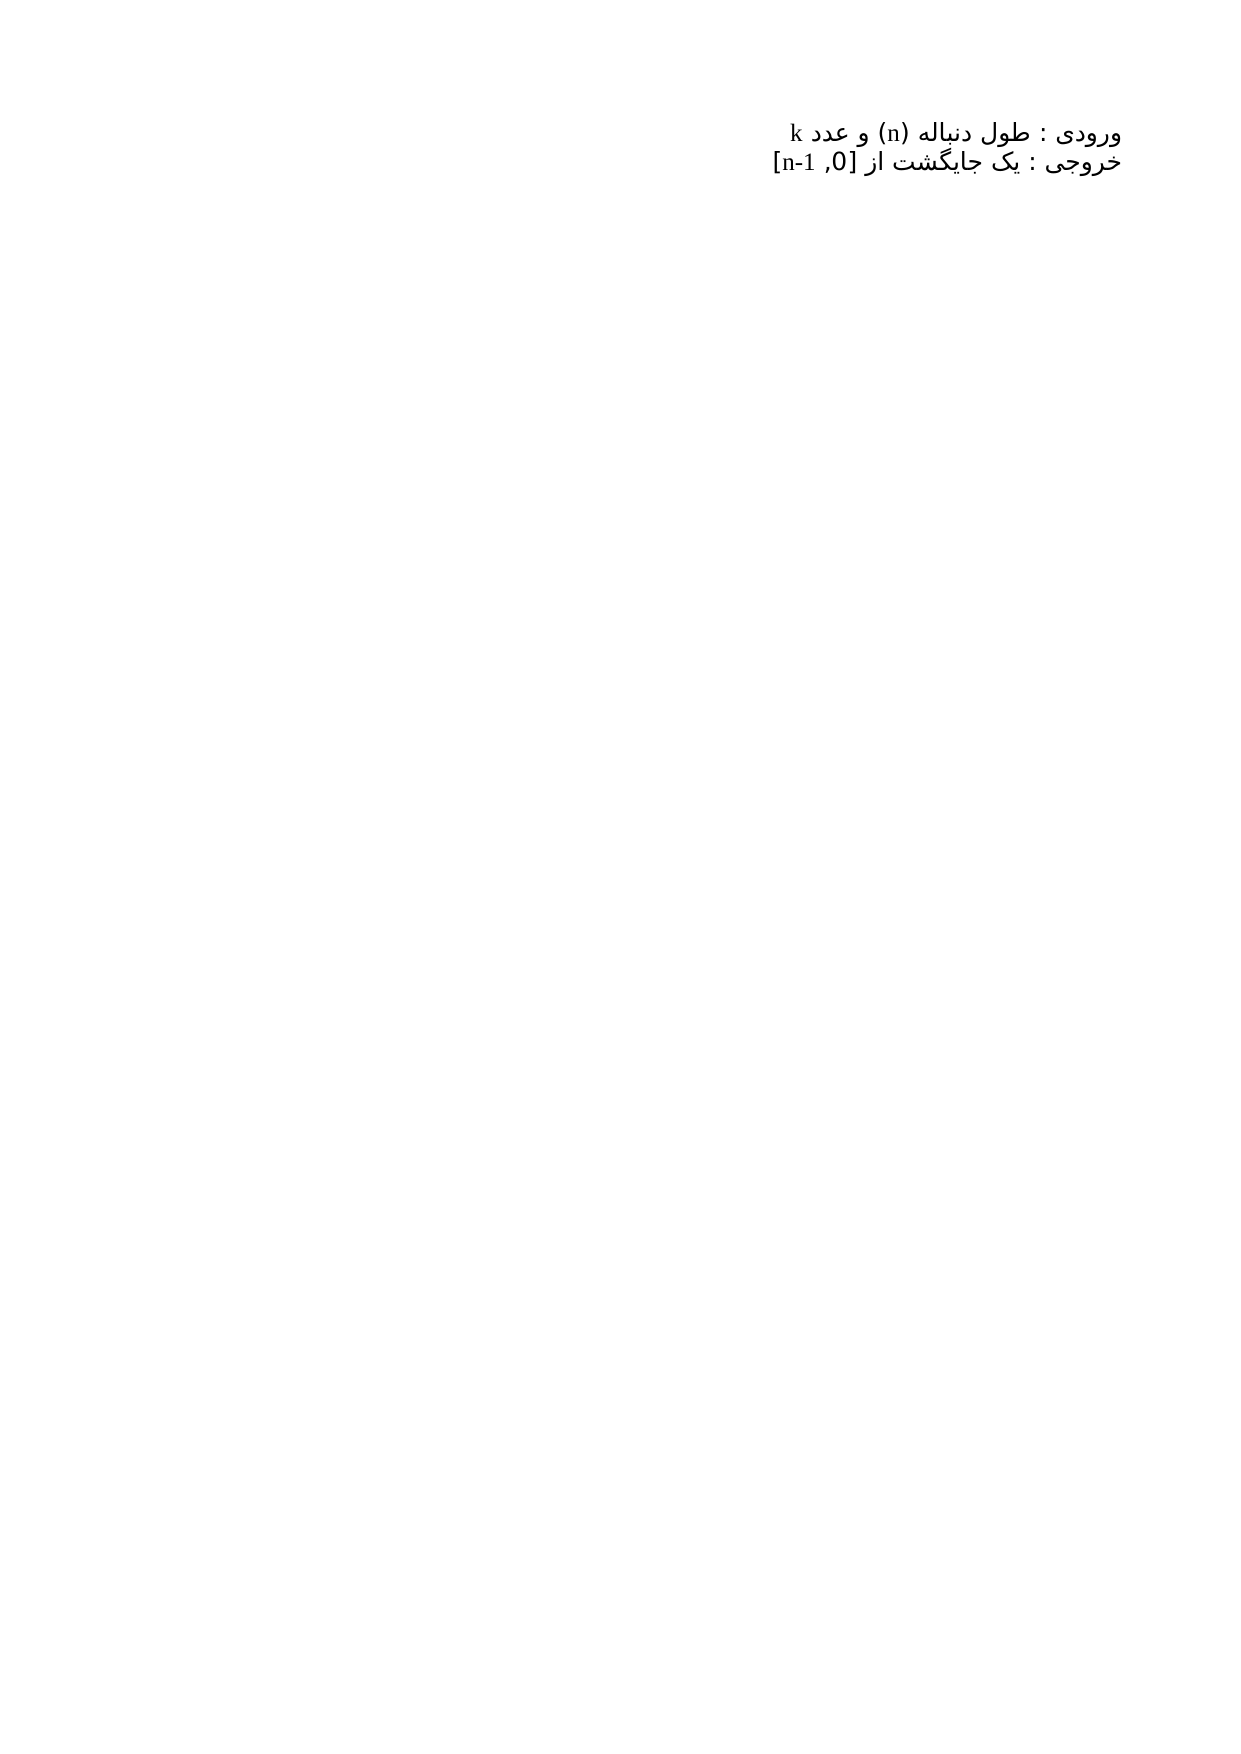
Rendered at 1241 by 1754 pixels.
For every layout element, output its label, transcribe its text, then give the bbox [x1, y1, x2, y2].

text ورودی : طول دنباله (n) و عدد k [118, 118, 1122, 147]
text خروجی : یک جایگشت از [0, n-1] [118, 147, 1122, 177]
